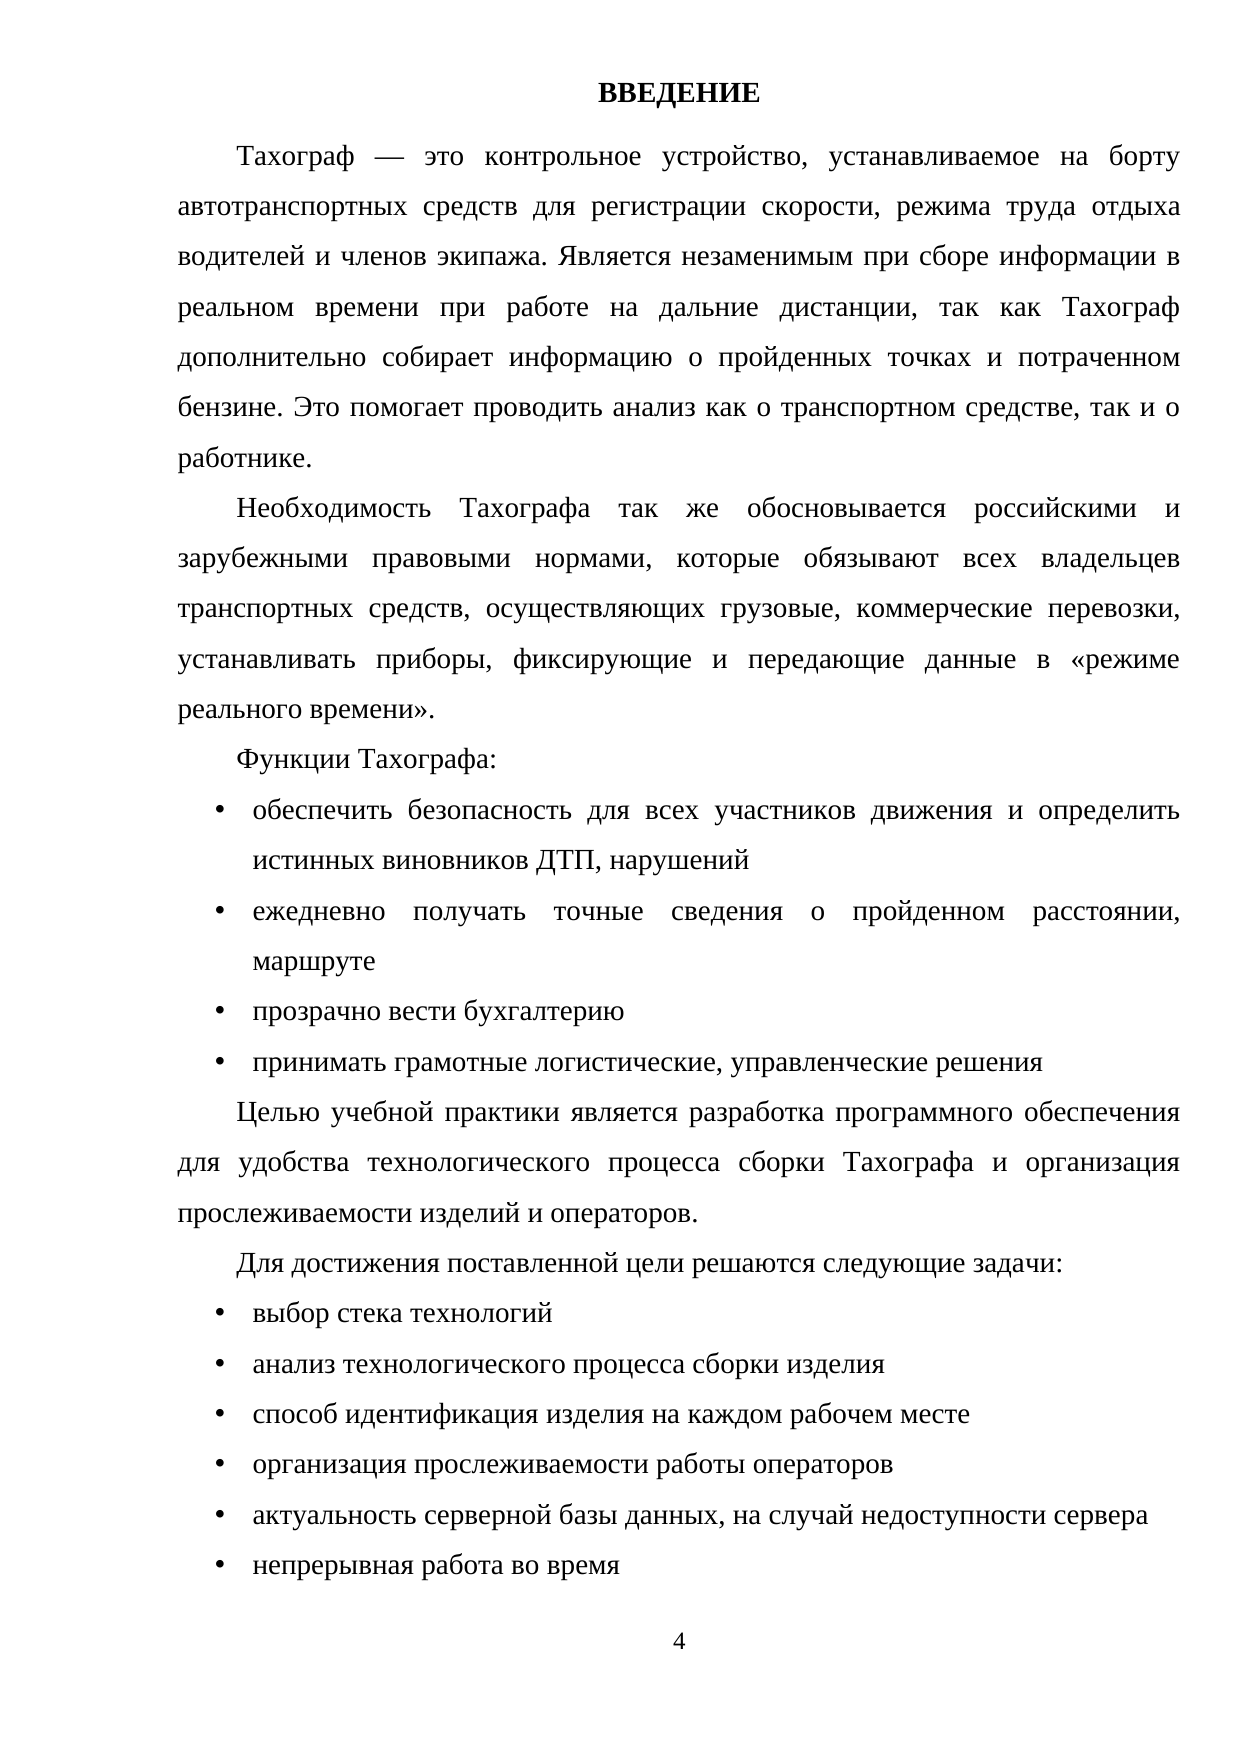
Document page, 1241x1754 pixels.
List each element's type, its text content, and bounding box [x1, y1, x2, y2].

list ежедневно получать точные сведения о пройденном расстоянии, маршруте [215, 893, 1181, 977]
list обеспечить безопасность для всех участников движения и определить истинных виновников ДТП, нарушений [215, 792, 1181, 876]
list способ идентификация изделия на каждом рабочем месте [215, 1396, 1181, 1430]
list прозрачно вести бухгалтерию [215, 993, 1181, 1027]
text Для достижения поставленной цели решаются следующие задачи: [177, 1245, 1181, 1279]
text Необходимость Тахографа так же обосновывается российскими и зарубежными правовыми нормами, которые обязывают всех владельцев транспортных средств, осуществляющих грузовые, коммерческие перевозки, устанавливать приборы, фиксирующие и передающие данные в «режиме реального времени». [177, 490, 1181, 725]
list непрерывная работа во время [215, 1547, 1181, 1581]
list актуальность серверной базы данных, на случай недоступности сервера [215, 1497, 1181, 1531]
list выбор стека технологий [215, 1295, 1181, 1329]
subtitle ВВЕДЕНИЕ [177, 75, 1181, 108]
list анализ технологического процесса сборки изделия [215, 1346, 1181, 1379]
text Функции Тахографа: [177, 742, 1181, 775]
text Целью учебной практики является разработка программного обеспечения для удобства технологического процесса сборки Тахографа и организация прослеживаемости изделий и операторов. [177, 1094, 1181, 1228]
text Тахограф — это контрольное устройство, устанавливаемое на борту автотранспортных средств для регистрации скорости, режима труда отдыха водителей и членов экипажа. Является незаменимым при сборе информации в реальном времени при работе на дальние дистанции, так как Тахограф дополнительно собирает информацию о пройденных точках и потраченном бензине. Это помогает проводить анализ как о транспортном средстве, так и о работнике. [177, 138, 1181, 473]
list организация прослеживаемости работы операторов [215, 1447, 1181, 1480]
list принимать грамотные логистические, управленческие решения [215, 1044, 1181, 1077]
